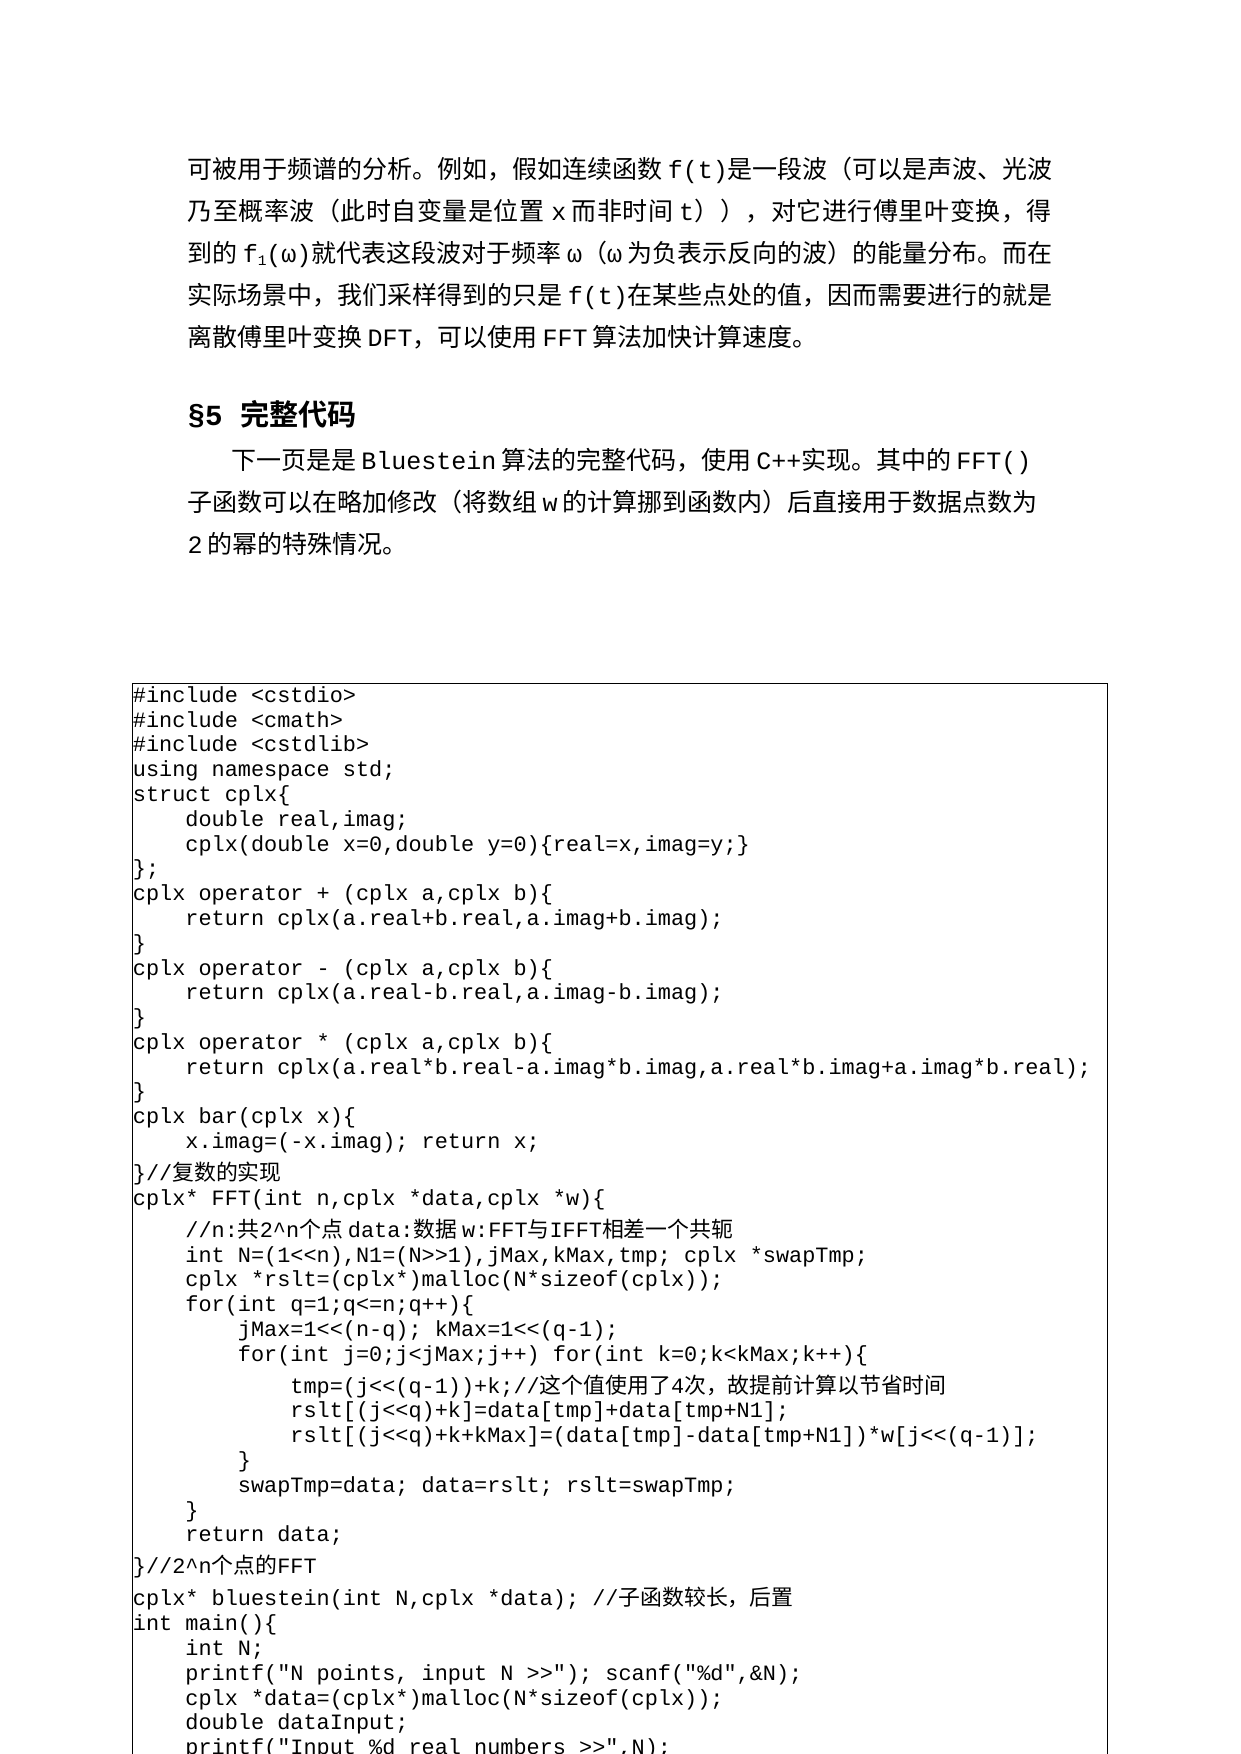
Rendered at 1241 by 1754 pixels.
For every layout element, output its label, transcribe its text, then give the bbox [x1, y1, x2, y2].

text 而在更为具体的领域，由于傅里叶变换自身的一些性质（主要是函数族的直交性）和三角函数的物理意义，FFT可被用于频谱的分析。例如，假如连续函数f(t)是一段波（可以是声波、光波乃至概率波（此时自变量是位置x而非时间t）），对它进行傅里叶变换，得到的f1(ω)就代表这段波对于频率ω（ω为负表示反向的波）的能量分布。而在实际场景中，我们采样得到的只是f(t)在某些点处的值，因而需要进行的就是离散傅里叶变换DFT，可以使用FFT算法加快计算速度。 [187, 150, 1053, 354]
text §5 完整代码 [187, 392, 1053, 434]
text 下一页是是Bluestein算法的完整代码，使用C++实现。其中的FFT()子函数可以在略加修改（将数组w的计算挪到函数内）后直接用于数据点数为2的幂的特殊情况。 [187, 441, 1053, 561]
